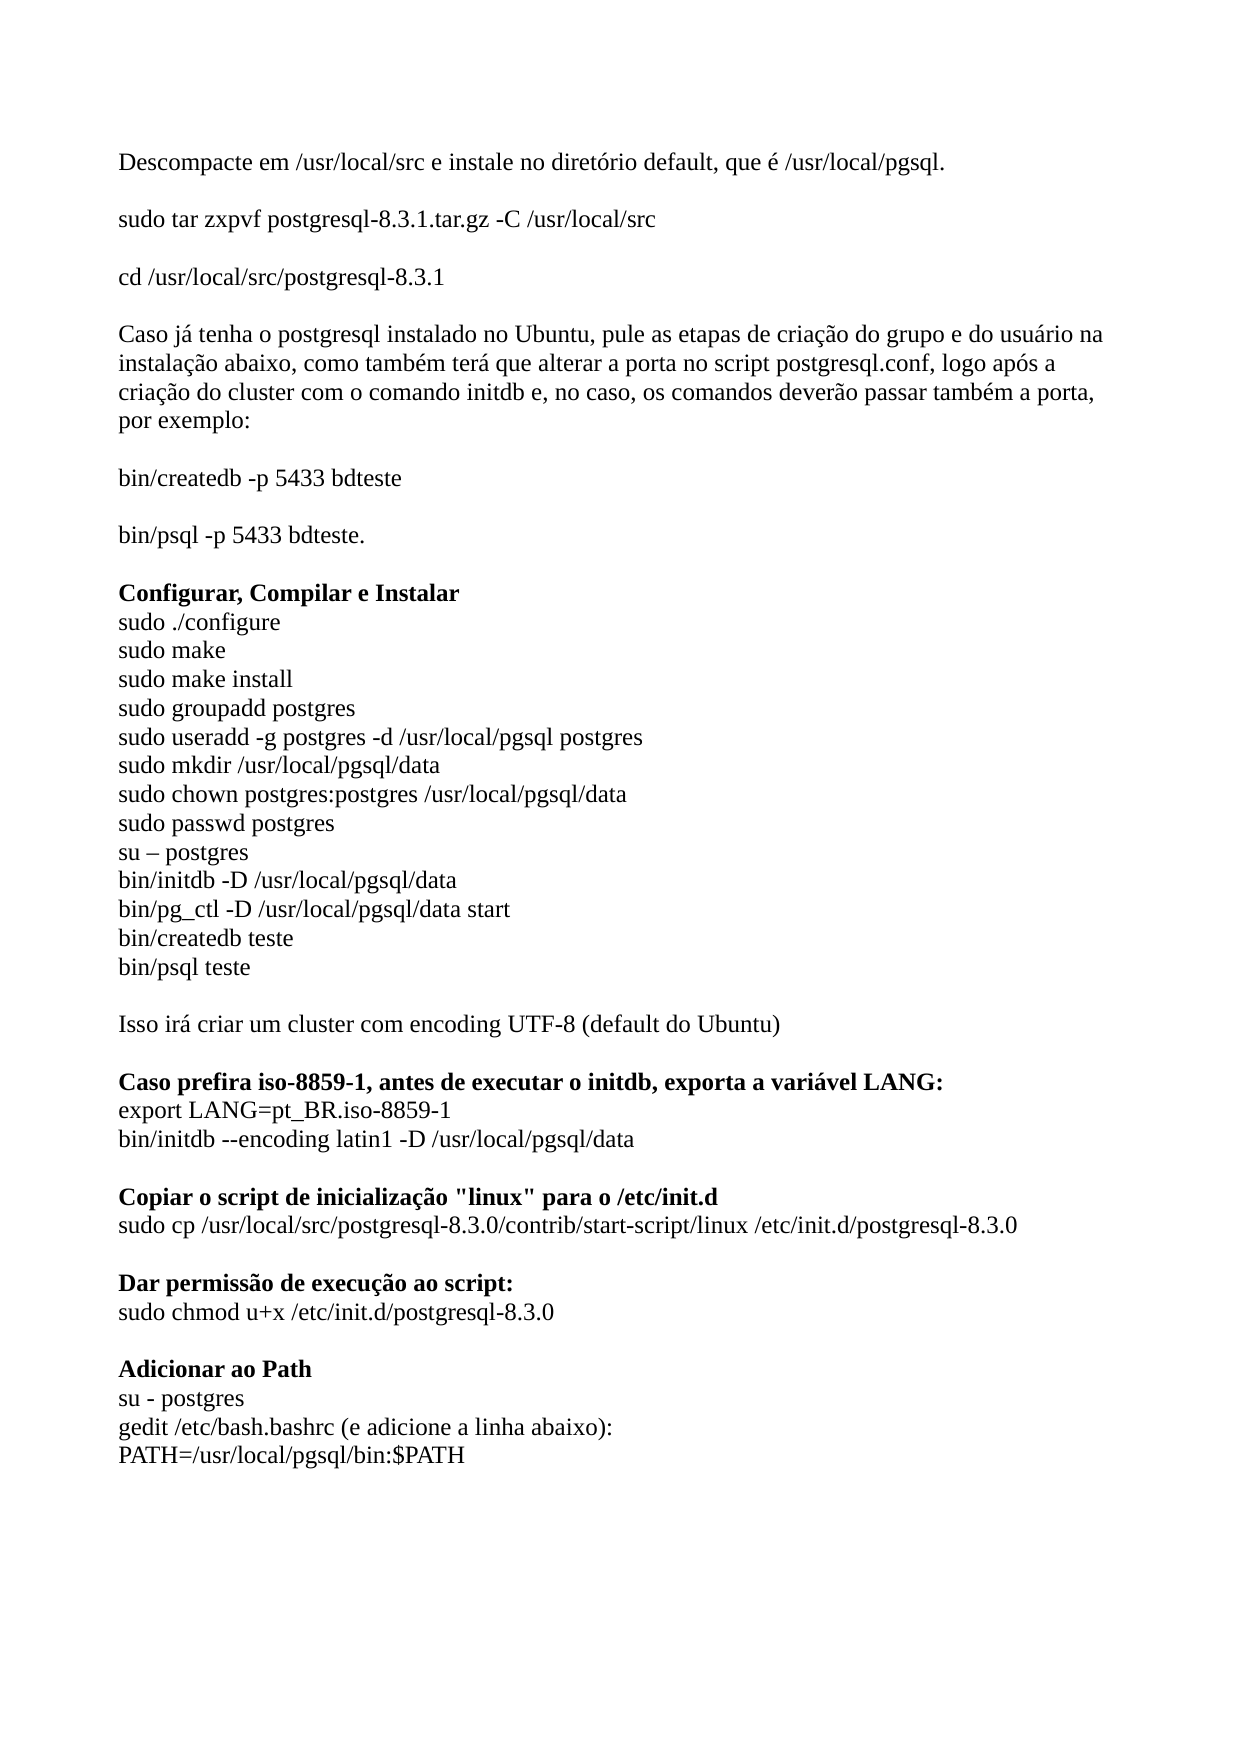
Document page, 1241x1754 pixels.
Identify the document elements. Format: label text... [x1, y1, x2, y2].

text bin/psql teste [118, 952, 1122, 981]
text bin/initdb --encoding latin1 -D /usr/local/pgsql/data [118, 1124, 1122, 1153]
text sudo ./configure [118, 607, 1122, 636]
text Copiar o script de inicialização "linux" para o /etc/init.d [118, 1182, 1122, 1211]
text cd /usr/local/src/postgresql-8.3.1 [118, 262, 1122, 291]
text sudo make [118, 636, 1122, 664]
text bin/initdb -D /usr/local/pgsql/data [118, 866, 1122, 894]
text sudo passwd postgres [118, 808, 1122, 837]
text bin/createdb teste [118, 923, 1122, 952]
text bin/createdb -p 5433 bdteste [118, 463, 1122, 492]
text por exemplo: [118, 406, 1122, 434]
text bin/psql -p 5433 bdteste. [118, 521, 1122, 549]
text sudo make install [118, 664, 1122, 693]
text Caso prefira iso-8859-1, antes de executar o initdb, exporta a variável LANG: [118, 1067, 1122, 1096]
text su - postgres [118, 1383, 1122, 1412]
text Dar permissão de execução ao script: [118, 1268, 1122, 1297]
text sudo tar zxpvf postgresql-8.3.1.tar.gz -C /usr/local/src [118, 204, 1122, 233]
text sudo groupadd postgres [118, 693, 1122, 722]
text criação do cluster com o comando initdb e, no caso, os comandos deverão passar também a porta, [118, 377, 1122, 406]
text export LANG=pt_BR.iso-8859-1 [118, 1096, 1122, 1124]
text Isso irá criar um cluster com encoding UTF-8 (default do Ubuntu) [118, 1009, 1122, 1038]
text sudo cp /usr/local/src/postgresql-8.3.0/contrib/start-script/linux /etc/init.d/postgresql-8.3.0 [118, 1211, 1122, 1239]
text Caso já tenha o postgresql instalado no Ubuntu, pule as etapas de criação do grupo e do usuário na [118, 319, 1122, 348]
text Descompacte em /usr/local/src e instale no diretório default, que é /usr/local/pgsql. [118, 147, 1122, 176]
text sudo chown postgres:postgres /usr/local/pgsql/data [118, 779, 1122, 808]
text sudo useradd -g postgres -d /usr/local/pgsql postgres [118, 722, 1122, 751]
text bin/pg_ctl -D /usr/local/pgsql/data start [118, 894, 1122, 923]
text su – postgres [118, 837, 1122, 866]
text Configurar, Compilar e Instalar [118, 578, 1122, 607]
text PATH=/usr/local/pgsql/bin:$PATH [118, 1441, 1122, 1469]
text Adicionar ao Path [118, 1354, 1122, 1383]
text instalação abaixo, como também terá que alterar a porta no script postgresql.conf, logo após a [118, 348, 1122, 377]
text sudo chmod u+x /etc/init.d/postgresql-8.3.0 [118, 1297, 1122, 1326]
text sudo mkdir /usr/local/pgsql/data [118, 751, 1122, 779]
text gedit /etc/bash.bashrc (e adicione a linha abaixo): [118, 1412, 1122, 1441]
